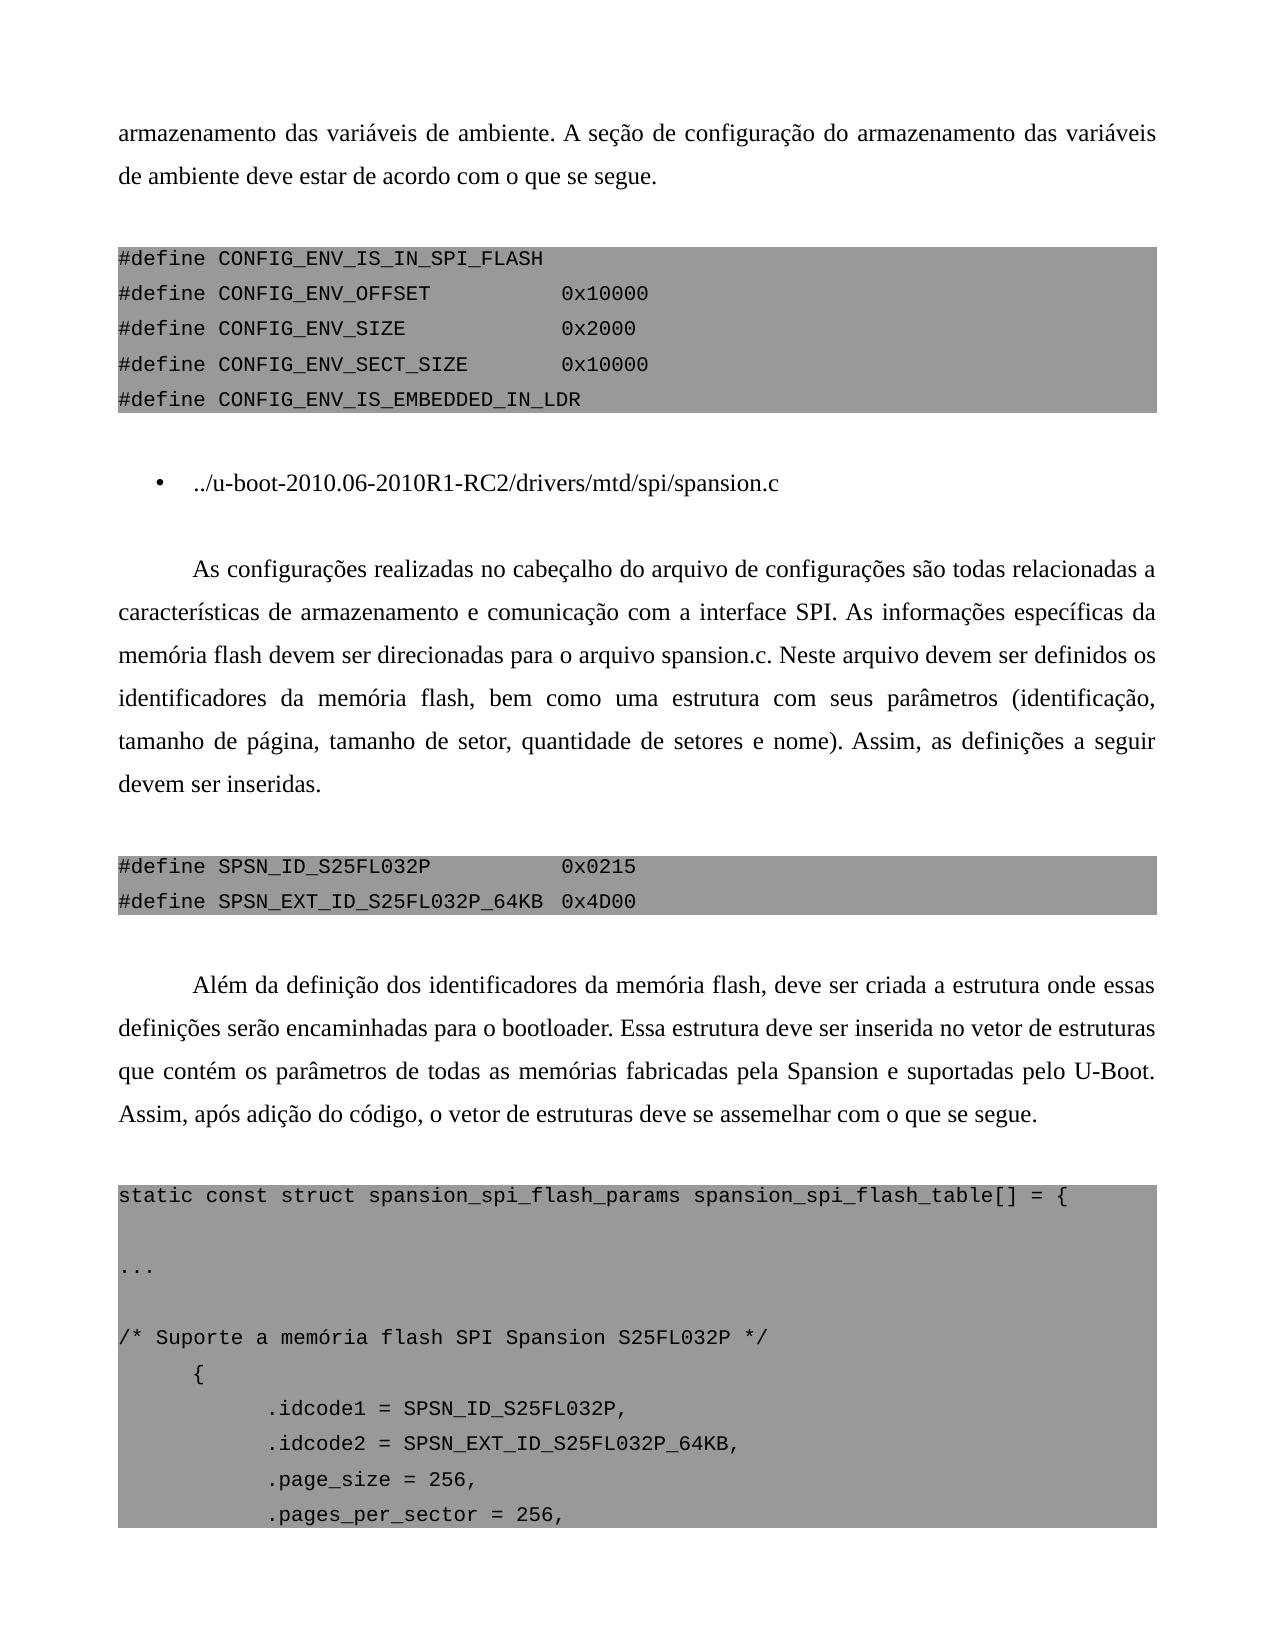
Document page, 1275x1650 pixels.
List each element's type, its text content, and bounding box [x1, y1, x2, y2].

text #define CONFIG_ENV_IS_EMBEDDED_IN_LDR [118, 389, 1157, 413]
text #define SPSN_EXT_ID_S25FL032P_64KB 0x4D00 [118, 891, 1157, 915]
text .idcode1 = SPSN_ID_S25FL032P, [118, 1398, 1157, 1422]
text #define CONFIG_ENV_OFFSET 0x10000 [118, 283, 1157, 307]
text /* Suporte a memória flash SPI Spansion S25FL032P */ [118, 1327, 1157, 1351]
text #define CONFIG_ENV_SECT_SIZE 0x10000 [118, 354, 1157, 377]
list ../u-boot-2010.06-2010R1-RC2/drivers/mtd/spi/spansion.c [156, 468, 1157, 496]
text #define SPSN_ID_S25FL032P 0x0215 [118, 856, 1157, 879]
text #define CONFIG_ENV_SIZE 0x2000 [118, 318, 1157, 342]
text ... [118, 1256, 1157, 1280]
text { [118, 1362, 1157, 1386]
text Além da definição dos identificadores da memória flash, deve ser criada a estrutura onde essas definições serão encaminhadas para o bootloader. Essa estrutura deve ser inserida no vetor de estruturas que contém os parâmetros de todas as memórias fabricadas pela Spansion e suportadas pelo U-Boot. Assim, após adição do código, o vetor de estruturas deve se assemelhar com o que se segue. [118, 970, 1157, 1128]
text static const struct spansion_spi_flash_params spansion_spi_flash_table[] = { [118, 1185, 1157, 1209]
text .pages_per_sector = 256, [118, 1504, 1157, 1528]
text .page_size = 256, [118, 1469, 1157, 1492]
text armazenamento das variáveis de ambiente. A seção de configuração do armazenamento das variáveis de ambiente deve estar de acordo com o que se segue. [118, 118, 1157, 190]
text #define CONFIG_ENV_IS_IN_SPI_FLASH [118, 247, 1157, 271]
text As configurações realizadas no cabeçalho do arquivo de configurações são todas relacionadas a características de armazenamento e comunicação com a interface SPI. As informações específicas da memória flash devem ser direcionadas para o arquivo spansion.c. Neste arquivo devem ser definidos os identificadores da memória flash, bem como uma estrutura com seus parâmetros (identificação, tamanho de página, tamanho de setor, quantidade de setores e nome). Assim, as definições a seguir devem ser inseridas. [118, 554, 1157, 798]
text .idcode2 = SPSN_EXT_ID_S25FL032P_64KB, [118, 1433, 1157, 1457]
